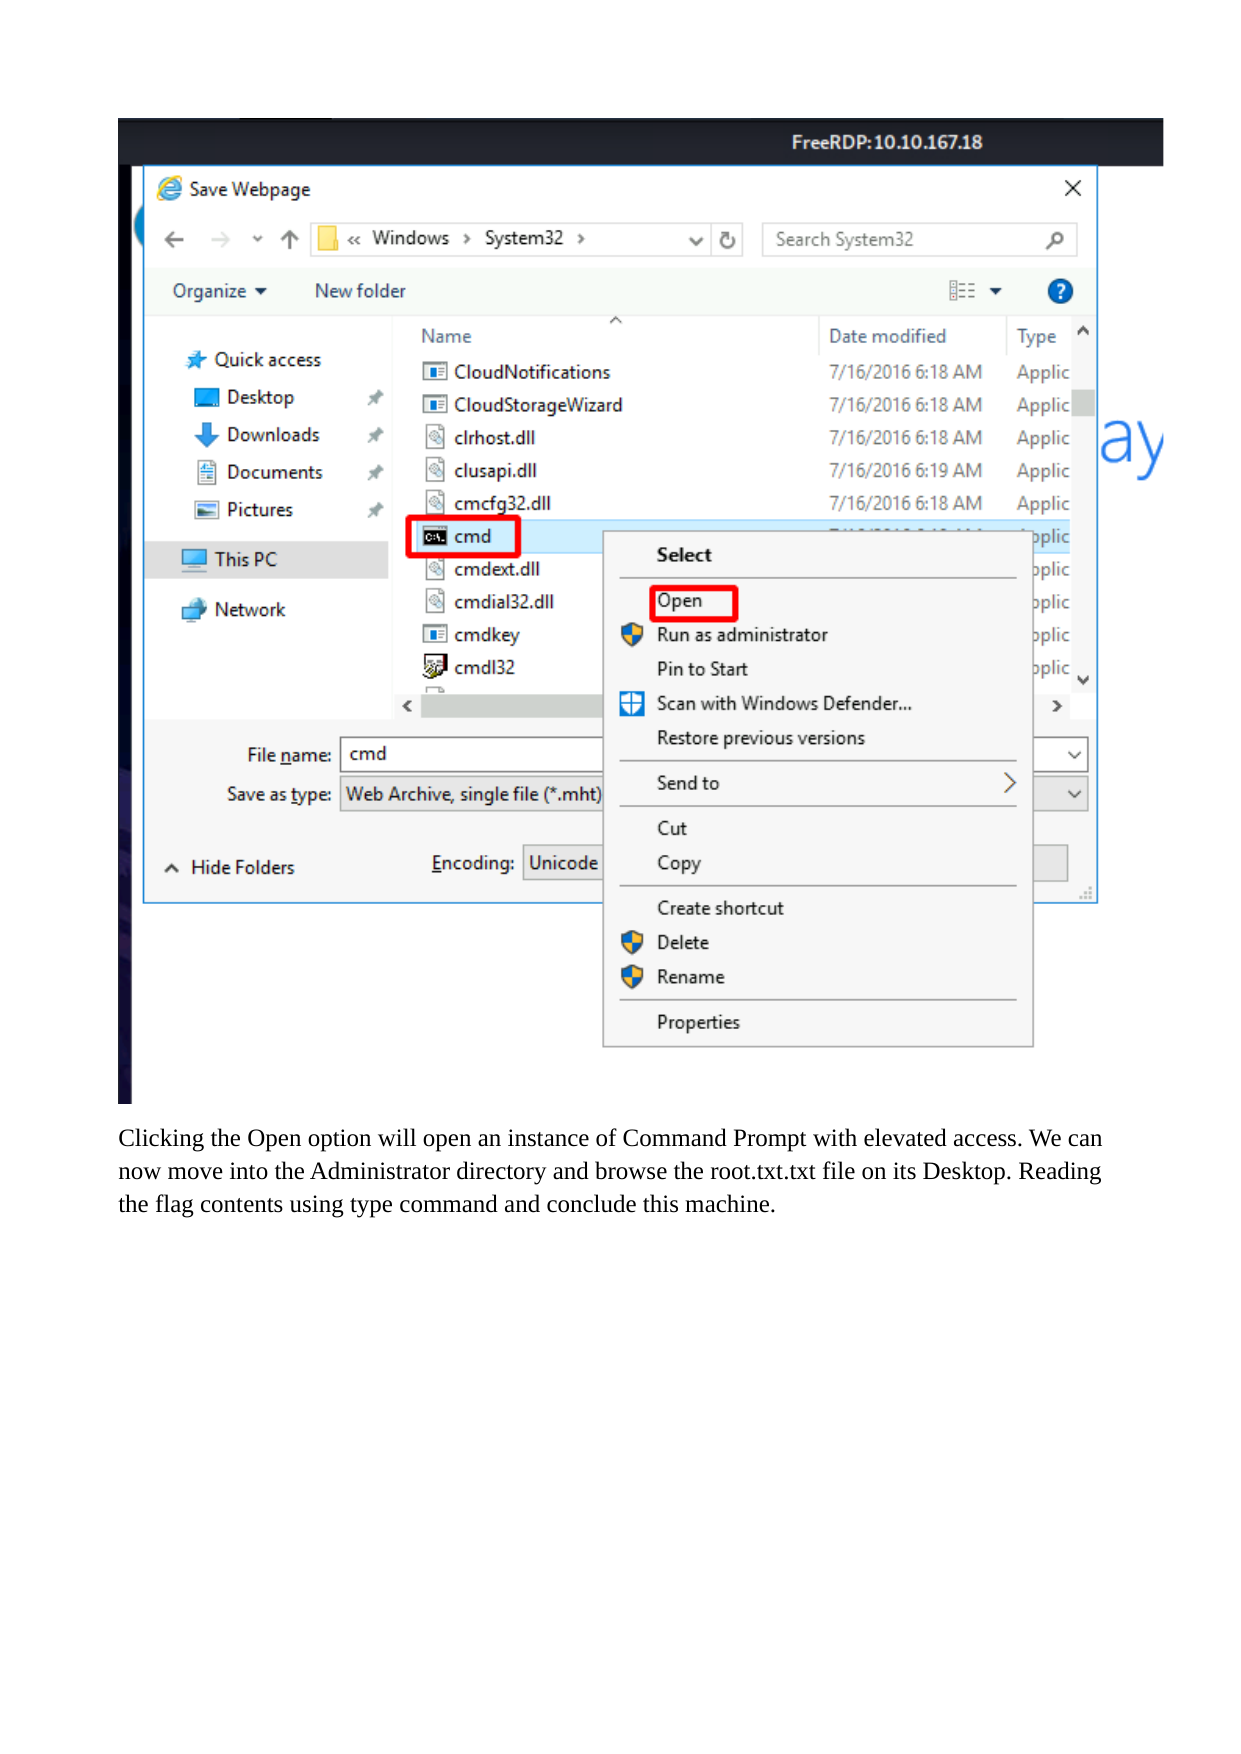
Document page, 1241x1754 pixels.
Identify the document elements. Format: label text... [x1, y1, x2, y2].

picture [118, 118, 1164, 1104]
text Clicking the Open option will open an instance of Command Prompt with elevated access. We can now move into the Administrator directory and browse the root.txt.txt file on its Desktop. Reading the flag contents using type command and conclude this machine. [118, 1123, 1122, 1218]
